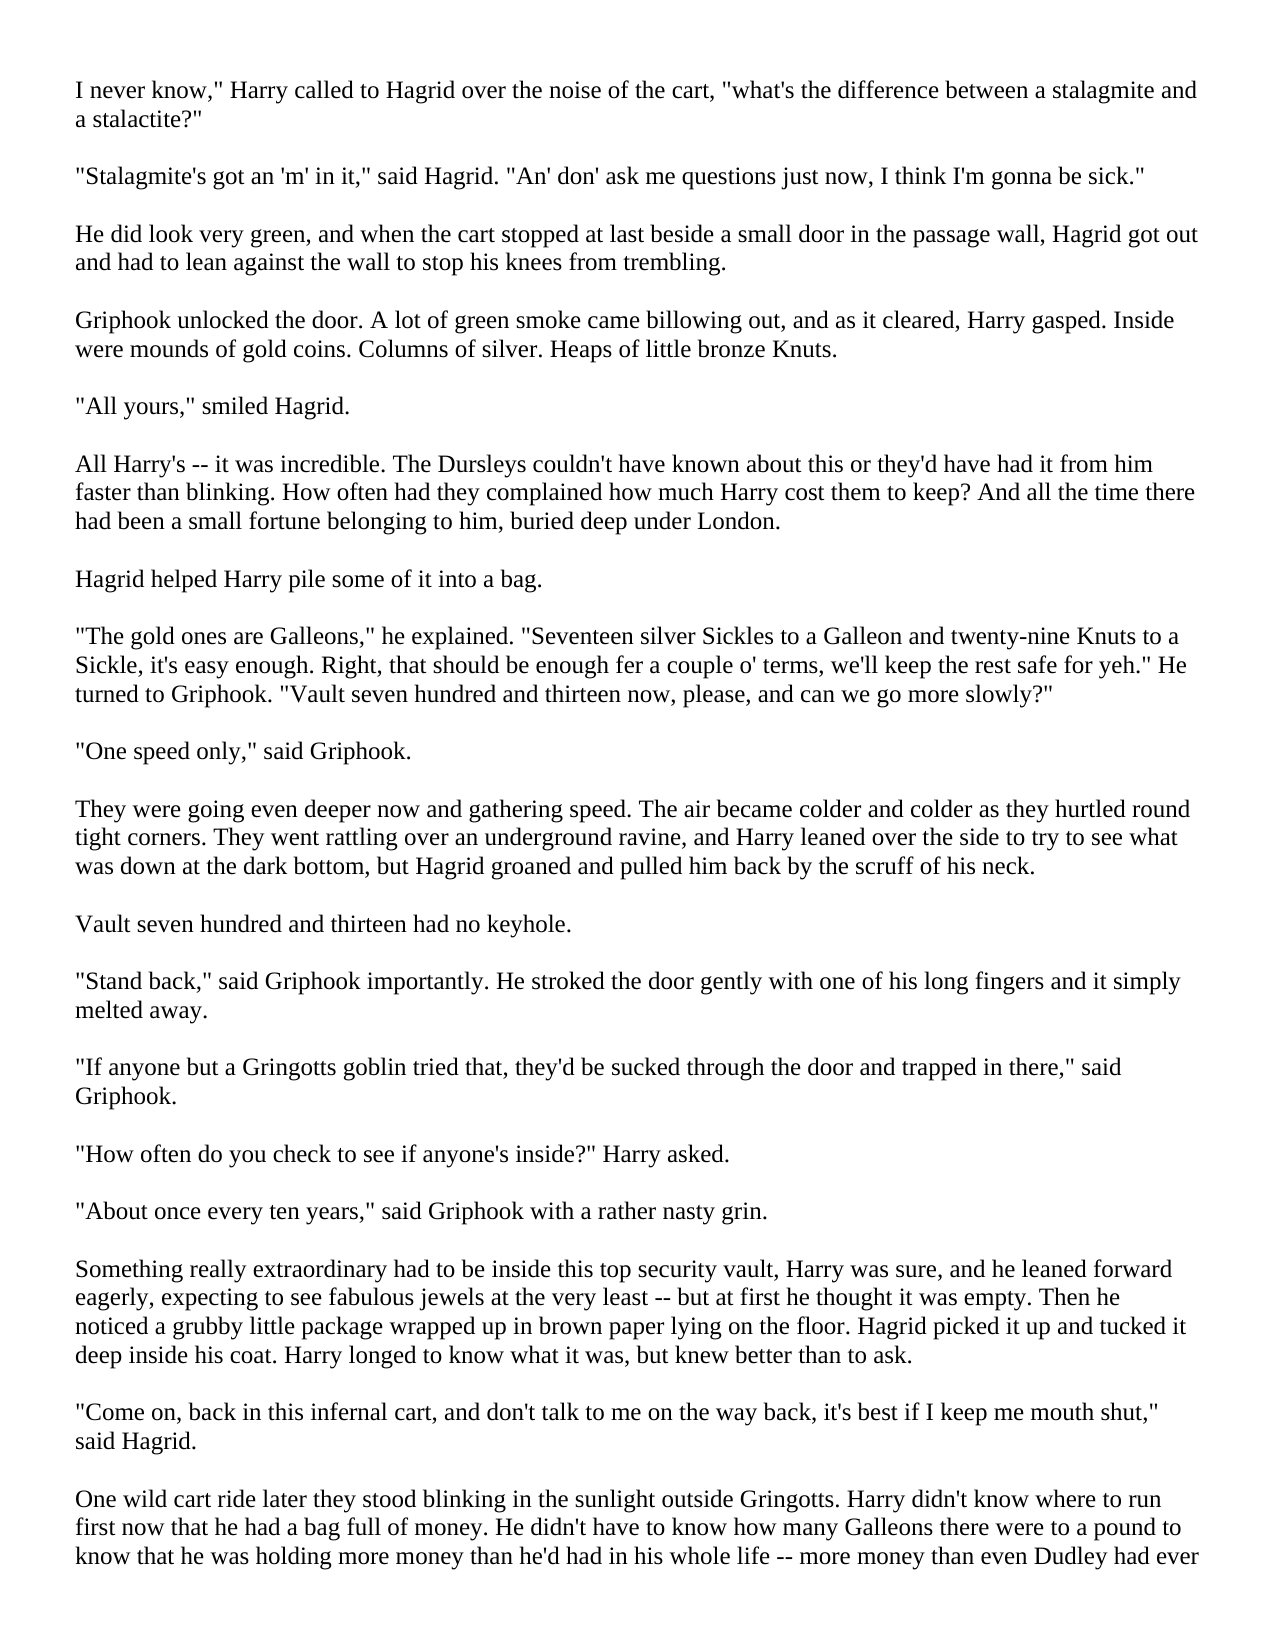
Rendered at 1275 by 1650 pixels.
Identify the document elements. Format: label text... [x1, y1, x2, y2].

text All Harry's -- it was incredible. The Dursleys couldn't have known about this or they'd have had it from him faster than blinking. How often had they complained how much Harry cost them to keep? And all the time there had been a small fortune belonging to him, buried deep under London. [75, 449, 1200, 535]
text "Come on, back in this infernal cart, and don't talk to me on the way back, it's best if I keep me mouth shut," said Hagrid. [75, 1397, 1200, 1455]
text "The gold ones are Galleons," he explained. "Seventeen silver Sickles to a Galleon and twenty-nine Knuts to a Sickle, it's easy enough. Right, that should be enough fer a couple o' terms, we'll keep the rest safe for yeh." He turned to Griphook. "Vault seven hundred and thirteen now, please, and can we go more slowly?" [75, 621, 1200, 707]
text They were going even deeper now and gathering speed. The air became colder and colder as they hurtled round tight corners. They went rattling over an underground ravine, and Harry leaned over the side to try to see what was down at the dark bottom, but Hagrid groaned and pulled him back by the scruff of his neck. [75, 794, 1200, 880]
text "If anyone but a Gringotts goblin tried that, they'd be sucked through the door and trapped in there," said Griphook. [75, 1052, 1200, 1110]
text "All yours," smiled Hagrid. [75, 391, 1200, 420]
text "About once every ten years," said Griphook with a rather nasty grin. [75, 1196, 1200, 1225]
text One wild cart ride later they stood blinking in the sunlight outside Gringotts. Harry didn't know where to run first now that he had a bag full of money. He didn't have to know how many Galleons there were to a pound to know that he was holding more money than he'd had in his whole life -- more money than even Dudley had ever [75, 1484, 1200, 1570]
text "Stalagmite's got an 'm' in it," said Hagrid. "An' don' ask me questions just now, I think I'm gonna be sick." [75, 161, 1200, 190]
text "Stand back," said Griphook importantly. He stroked the door gently with one of his long fingers and it simply melted away. [75, 966, 1200, 1024]
text Something really extraordinary had to be inside this top security vault, Harry was sure, and he leaned forward eagerly, expecting to see fabulous jewels at the very least -- but at first he thought it was empty. Then he noticed a grubby little package wrapped up in brown paper lying on the floor. Hagrid picked it up and tucked it deep inside his coat. Harry longed to know what it was, but knew better than to ask. [75, 1254, 1200, 1369]
text Griphook unlocked the door. A lot of green smoke came billowing out, and as it cleared, Harry gasped. Inside were mounds of gold coins. Columns of silver. Heaps of little bronze Knuts. [75, 305, 1200, 362]
text Vault seven hundred and thirteen had no keyhole. [75, 909, 1200, 937]
text He did look very green, and when the cart stopped at last beside a small door in the passage wall, Hagrid got out and had to lean against the wall to stop his knees from trembling. [75, 219, 1200, 276]
text "How often do you check to see if anyone's inside?" Harry asked. [75, 1139, 1200, 1167]
text Hagrid helped Harry pile some of it into a bag. [75, 564, 1200, 592]
text "One speed only," said Griphook. [75, 736, 1200, 765]
text I never know," Harry called to Hagrid over the noise of the cart, "what's the difference between a stalagmite and a stalactite?" [75, 75, 1200, 132]
